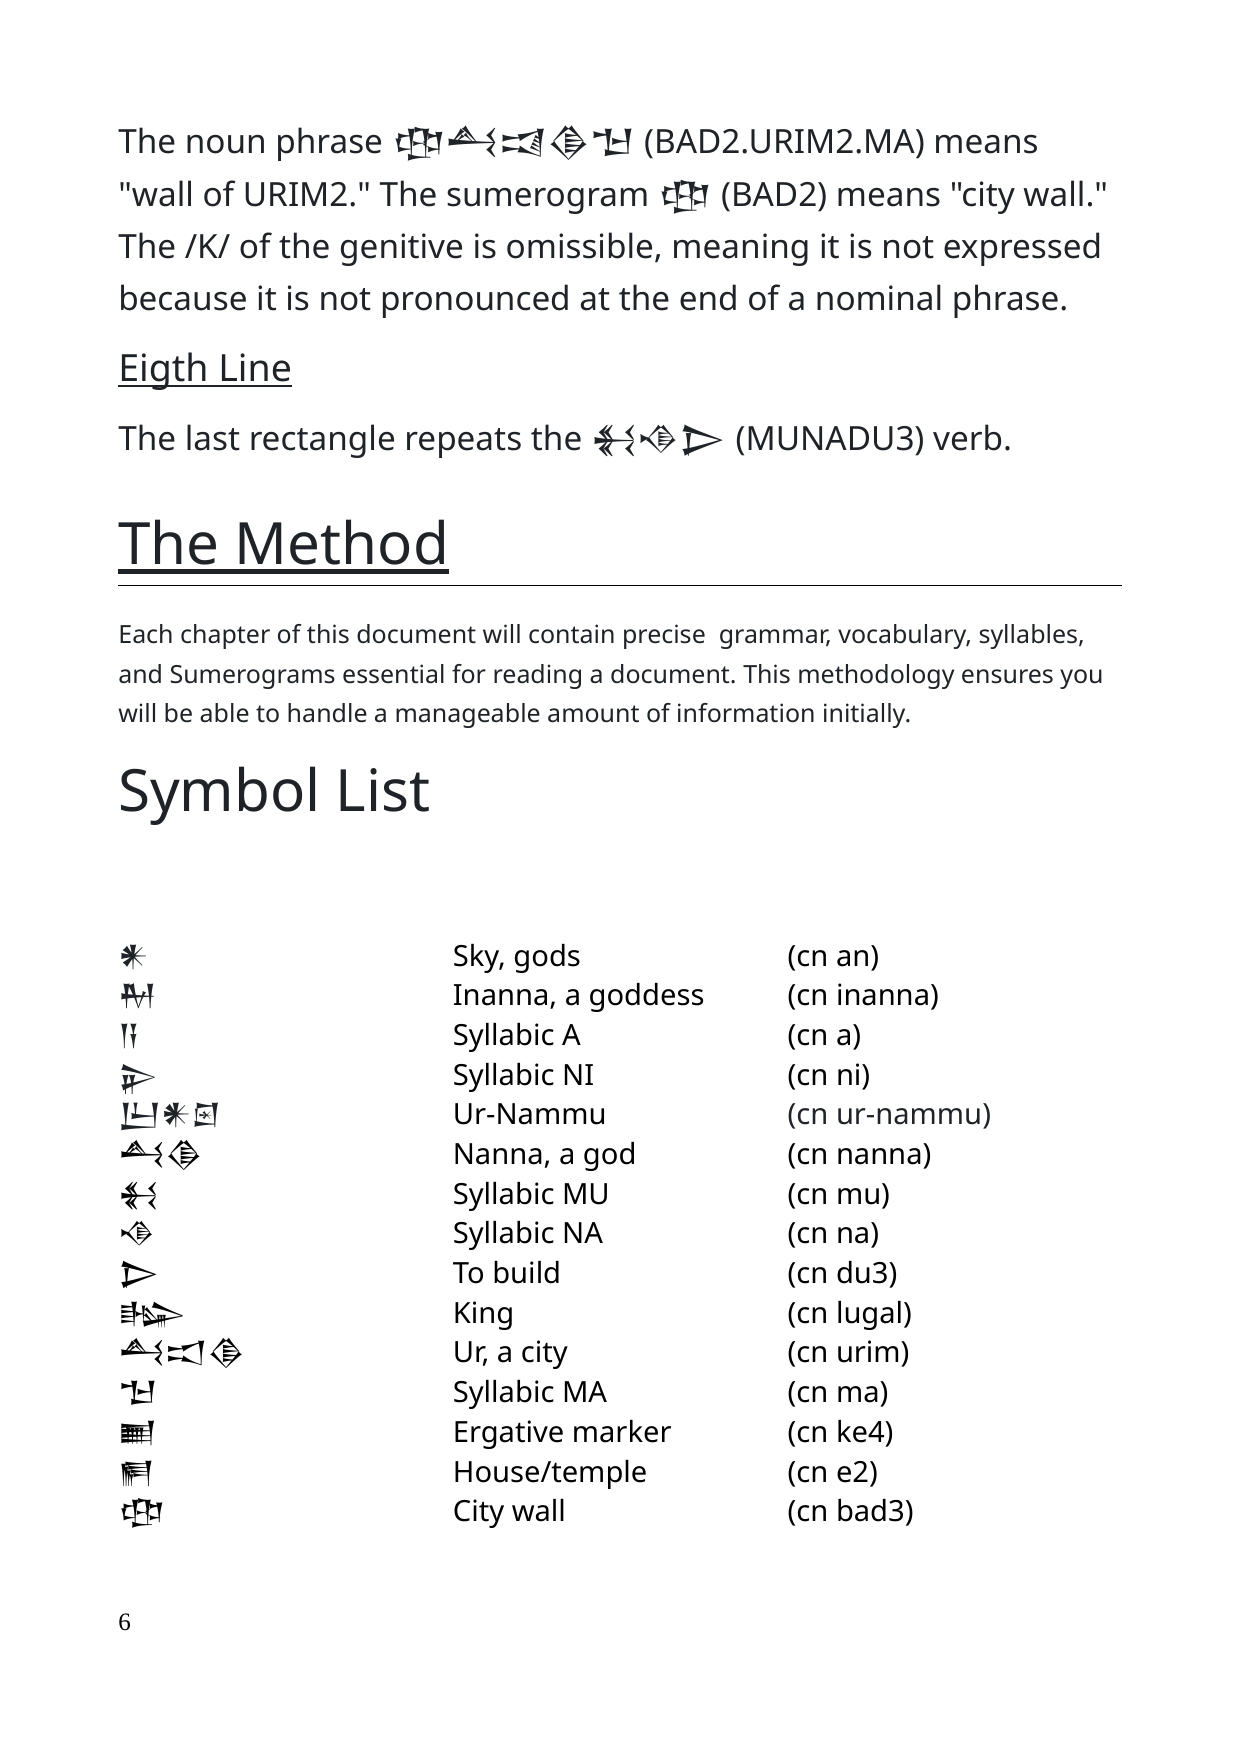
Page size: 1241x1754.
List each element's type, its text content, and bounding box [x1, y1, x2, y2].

table_cell (cn nanna) [788, 1133, 1122, 1173]
table_cell 𒂦 [118, 1491, 453, 1530]
table_cell 𒂍 [118, 1451, 453, 1491]
table_cell 𒈬 [118, 1173, 453, 1213]
table_cell Syllabic NI [453, 1054, 787, 1094]
table_cell Inanna, a goddess [453, 975, 787, 1014]
text The last rectangle repeats the 𒈬𒈾𒆕 (MUNADU3) verb. [118, 415, 1122, 460]
table_cell (cn inanna) [788, 975, 1122, 1014]
text Symbol List [118, 749, 1122, 829]
subtitle The Method [118, 502, 1122, 585]
table_cell King [453, 1292, 787, 1332]
table_cell Syllabic NA [453, 1213, 787, 1252]
table_cell 𒆕 [118, 1253, 453, 1292]
text Each chapter of this document will contain precise grammar, vocabulary, syllables, and Sumerograms essential for reading a document. This methodology ensures you will be able to handle a manageable amount of information initially. [118, 617, 1122, 729]
table_cell (cn ma) [788, 1371, 1122, 1411]
table_cell 𒈾 [118, 1213, 453, 1252]
table_cell 𒉌 [118, 1054, 453, 1094]
table_cell Syllabic MA [453, 1371, 787, 1411]
table_cell (cn ke4) [788, 1411, 1122, 1451]
table_cell Ur-Nammu [453, 1094, 787, 1133]
table_cell House/temple [453, 1451, 787, 1491]
table_cell Nanna, a god [453, 1133, 787, 1173]
table_cell City wall [453, 1491, 787, 1530]
table_cell (cn urim) [788, 1332, 1122, 1371]
text Eigth Line [118, 341, 1122, 392]
table_cell (cn lugal) [788, 1292, 1122, 1332]
text The noun phrase 𒂦𒋀𒀕𒆠𒈠 (BAD2.URIM2.MA) means "wall of URIM2." The sumerogram 𒂦 (BAD2) means "city wall." The /K/ of the genitive is omissible, meaning it is not expressed because it is not pronounced at the end of a nominal phrase. [118, 118, 1122, 320]
table_cell (cn e2) [788, 1451, 1122, 1491]
table_cell 𒌨𒀭𒇉 [118, 1094, 453, 1133]
table_cell (cn ur-nammu) [788, 1094, 1122, 1133]
table_cell 𒈠 [118, 1371, 453, 1411]
table_cell (cn bad3) [788, 1491, 1122, 1530]
table_cell 𒋀𒆠 [118, 1133, 453, 1173]
table_cell (cn a) [788, 1014, 1122, 1054]
table_header (cn an) [788, 935, 1122, 974]
table_cell (cn mu) [788, 1173, 1122, 1213]
table_cell (cn du3) [788, 1253, 1122, 1292]
table_cell (cn ni) [788, 1054, 1122, 1094]
table_cell To build [453, 1253, 787, 1292]
table_cell Ergative marker [453, 1411, 787, 1451]
table_cell Ur, a city [453, 1332, 787, 1371]
table_header Sky, gods [453, 935, 787, 974]
table_cell (cn na) [788, 1213, 1122, 1252]
table_cell 𒋀𒀊𒆠 [118, 1332, 453, 1371]
table_header 𒀭 [118, 935, 453, 974]
table_cell 𒆤 [118, 1411, 453, 1451]
table_cell Syllabic MU [453, 1173, 787, 1213]
table_cell 𒈹 [118, 975, 453, 1014]
table_cell 𒈗 [118, 1292, 453, 1332]
table_cell Syllabic A [453, 1014, 787, 1054]
table_cell 𒀀 [118, 1014, 453, 1054]
